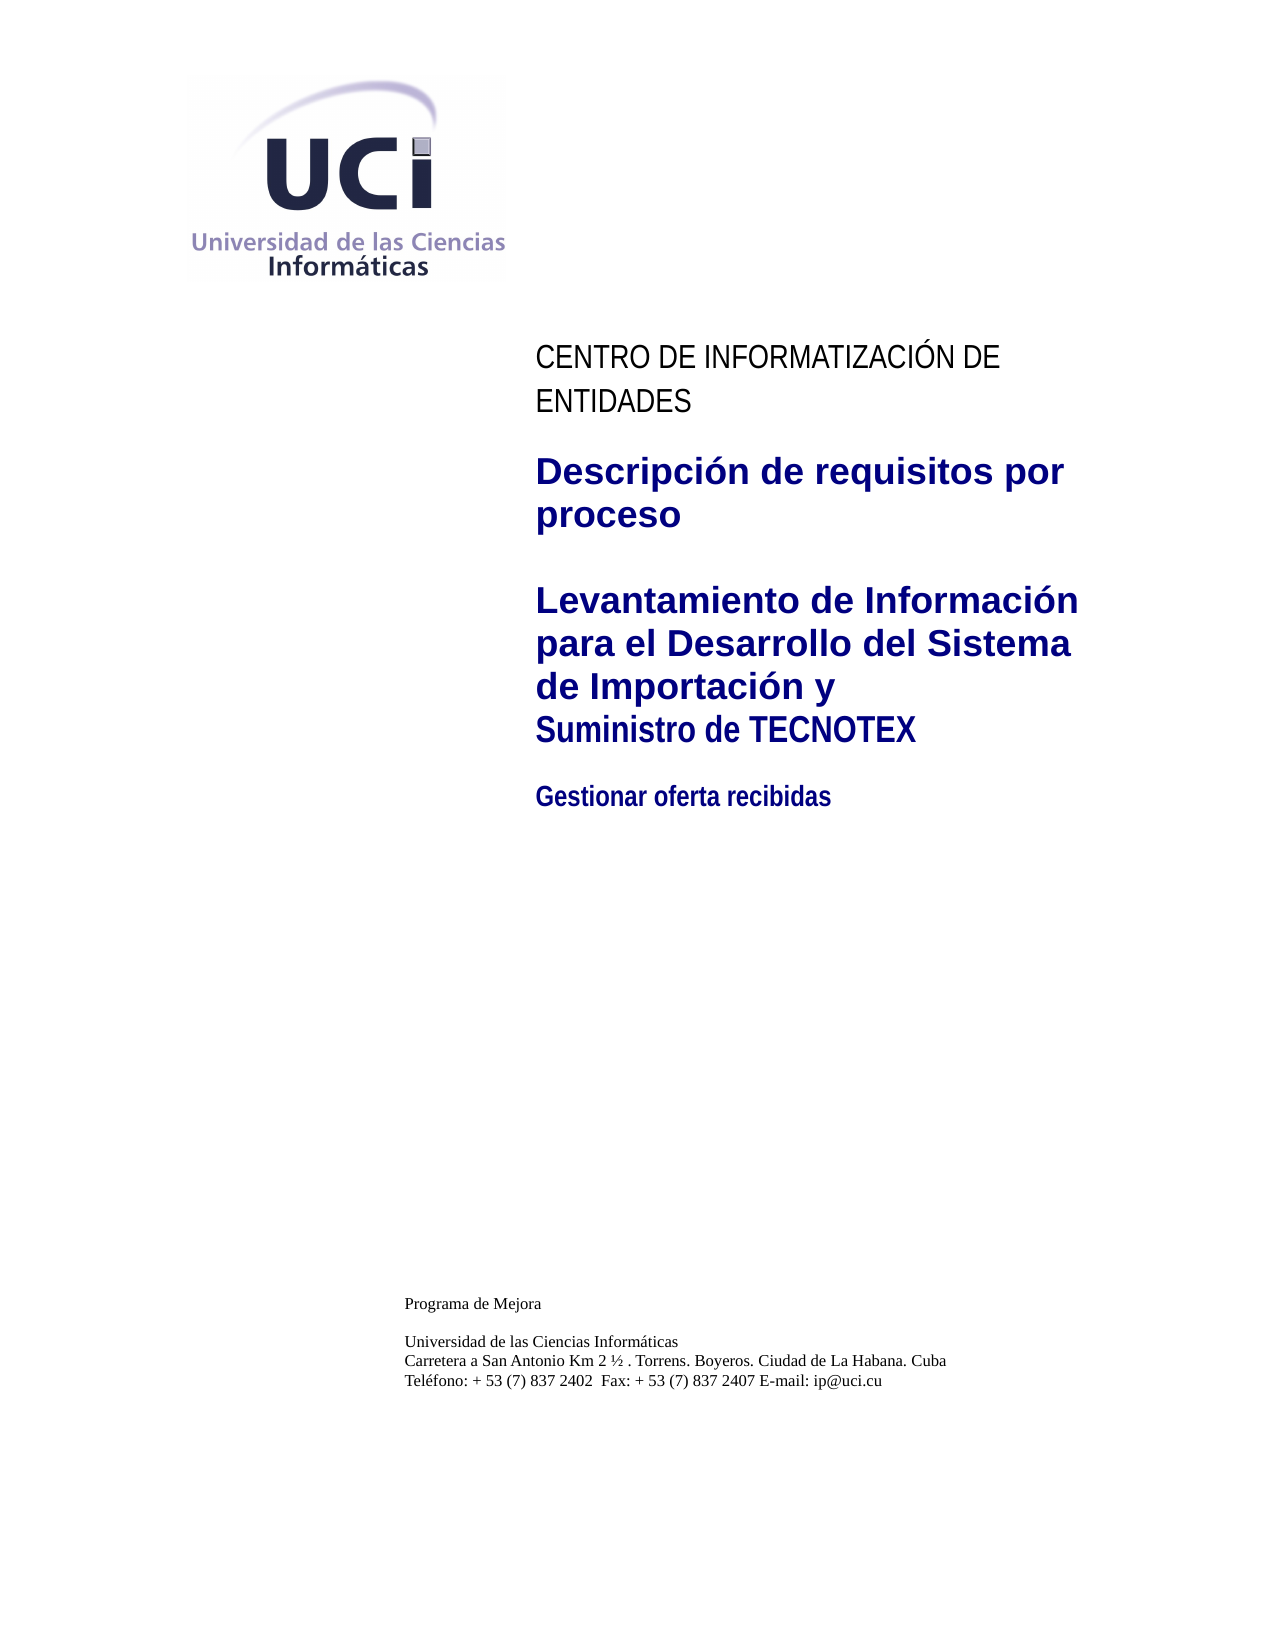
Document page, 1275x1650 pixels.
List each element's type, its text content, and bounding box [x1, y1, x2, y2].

table_cell Descripción de requisitos por proceso Levantamiento de Información para el Desarrollo del Sistema de Importación y Suministro de TECNOTEX Gestionar oferta recibidas [524, 449, 1097, 813]
table_cell Centro de Informatización de entidades [524, 337, 1097, 449]
table_header [524, 75, 1097, 337]
table_header [176, 75, 524, 337]
table_cell [176, 337, 524, 449]
table_cell [176, 449, 524, 813]
